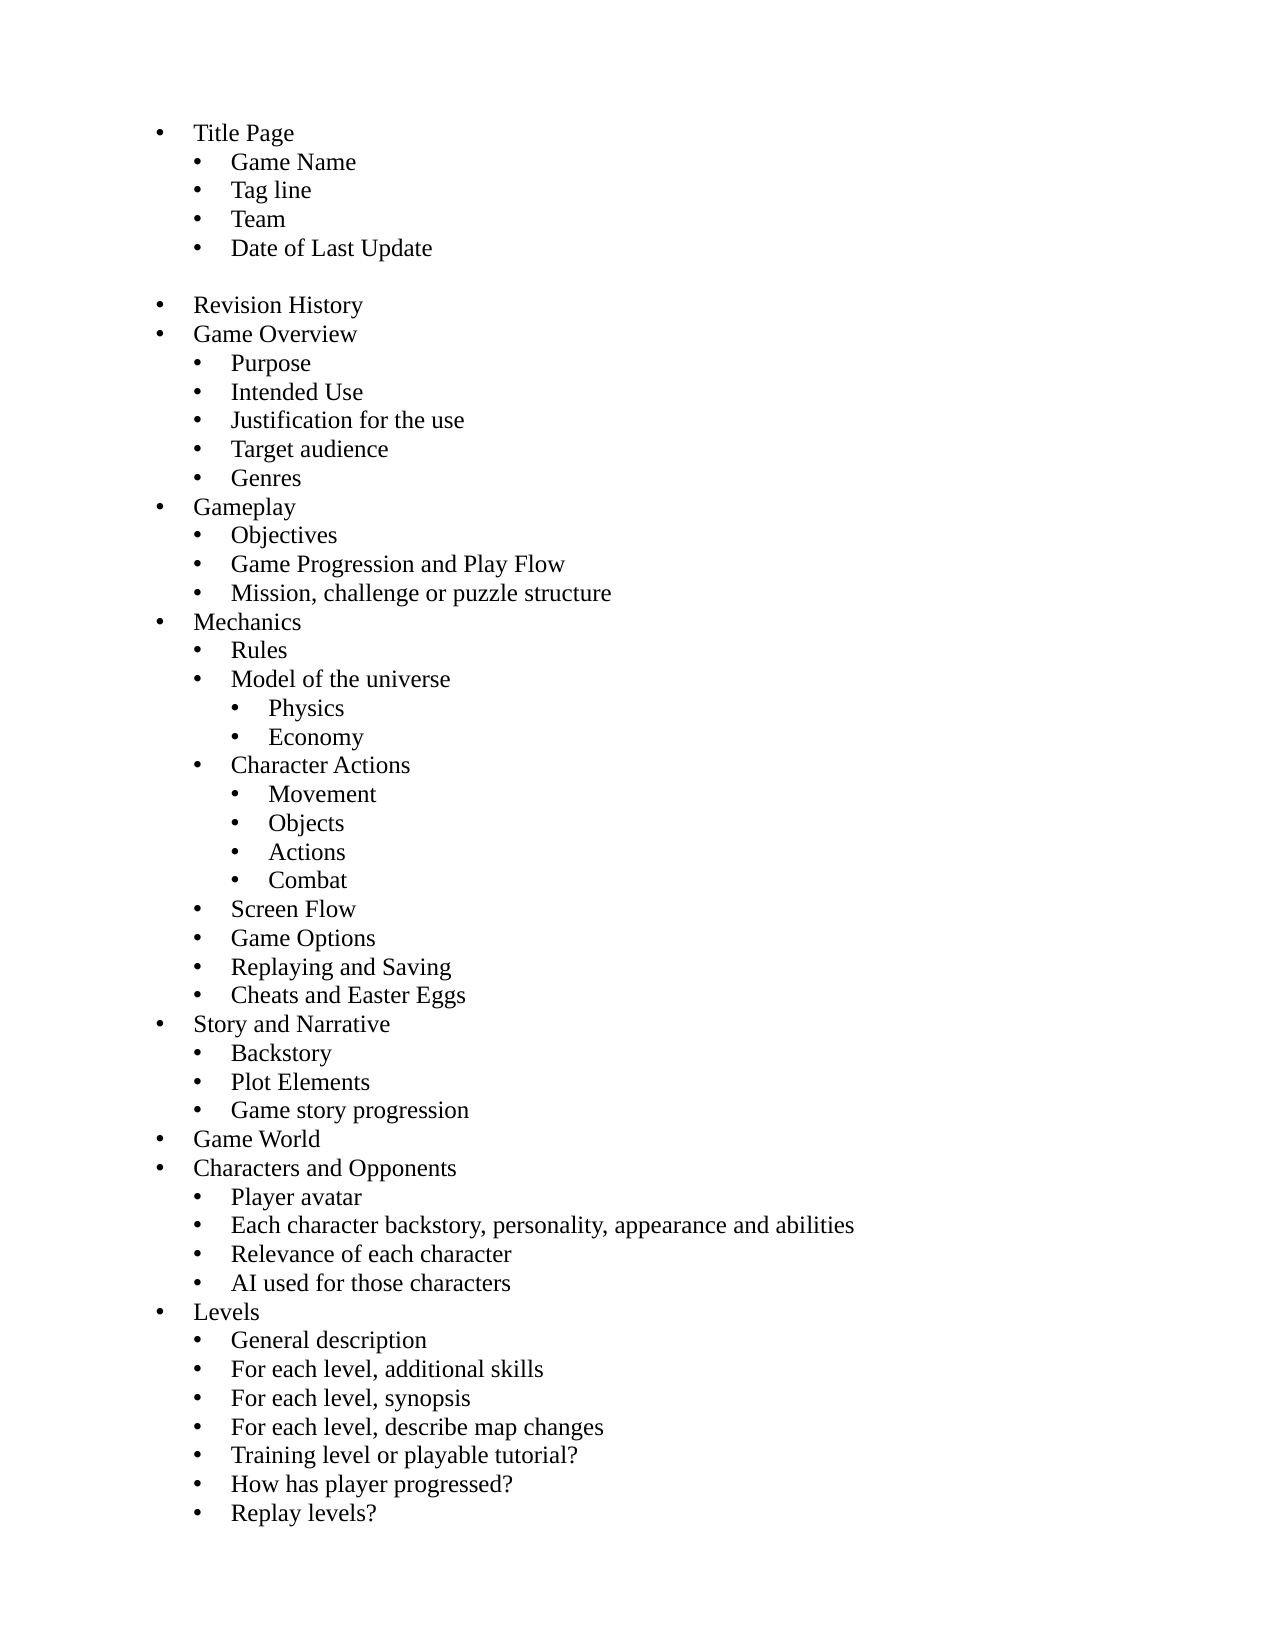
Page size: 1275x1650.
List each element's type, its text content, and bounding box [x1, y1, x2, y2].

list Replay levels? [193, 1498, 1157, 1527]
list Model of the universe [193, 664, 1157, 693]
list Plot Elements [193, 1067, 1157, 1096]
list Intended Use [193, 377, 1157, 406]
list Cheats and Easter Eggs [193, 981, 1157, 1009]
list Rules [193, 636, 1157, 664]
list Team [193, 204, 1157, 233]
list Title Page [156, 118, 1157, 147]
list For each level, additional skills [193, 1354, 1157, 1383]
list Player avatar [193, 1182, 1157, 1211]
list Physics [231, 693, 1157, 722]
list Game Options [193, 923, 1157, 952]
list General description [193, 1326, 1157, 1354]
list Objects [231, 808, 1157, 837]
list How has player progressed? [193, 1469, 1157, 1498]
list Screen Flow [193, 894, 1157, 923]
list Levels [156, 1297, 1157, 1326]
list Backstory [193, 1038, 1157, 1067]
list Revision History [156, 291, 1157, 319]
list Relevance of each character [193, 1239, 1157, 1268]
list Justification for the use [193, 406, 1157, 434]
list Economy [231, 722, 1157, 751]
list Game Name [193, 147, 1157, 176]
list Date of Last Update [193, 233, 1157, 262]
list Each character backstory, personality, appearance and abilities [193, 1211, 1157, 1239]
list For each level, synopsis [193, 1383, 1157, 1412]
list Tag line [193, 176, 1157, 204]
list Game Progression and Play Flow [193, 549, 1157, 578]
list Gameplay [156, 492, 1157, 521]
list Story and Narrative [156, 1009, 1157, 1038]
list Training level or playable tutorial? [193, 1441, 1157, 1469]
list Purpose [193, 348, 1157, 377]
list Mission, challenge or puzzle structure [193, 578, 1157, 607]
list AI used for those characters [193, 1268, 1157, 1297]
list Objectives [193, 521, 1157, 549]
list Replaying and Saving [193, 952, 1157, 981]
list Movement [231, 779, 1157, 808]
list Characters and Opponents [156, 1153, 1157, 1182]
list Actions [231, 837, 1157, 866]
list Mechanics [156, 607, 1157, 636]
list Combat [231, 866, 1157, 894]
list Game Overview [156, 319, 1157, 348]
list Game World [156, 1124, 1157, 1153]
list Genres [193, 463, 1157, 492]
list Character Actions [193, 751, 1157, 779]
list Game story progression [193, 1096, 1157, 1124]
list Target audience [193, 434, 1157, 463]
list For each level, describe map changes [193, 1412, 1157, 1441]
